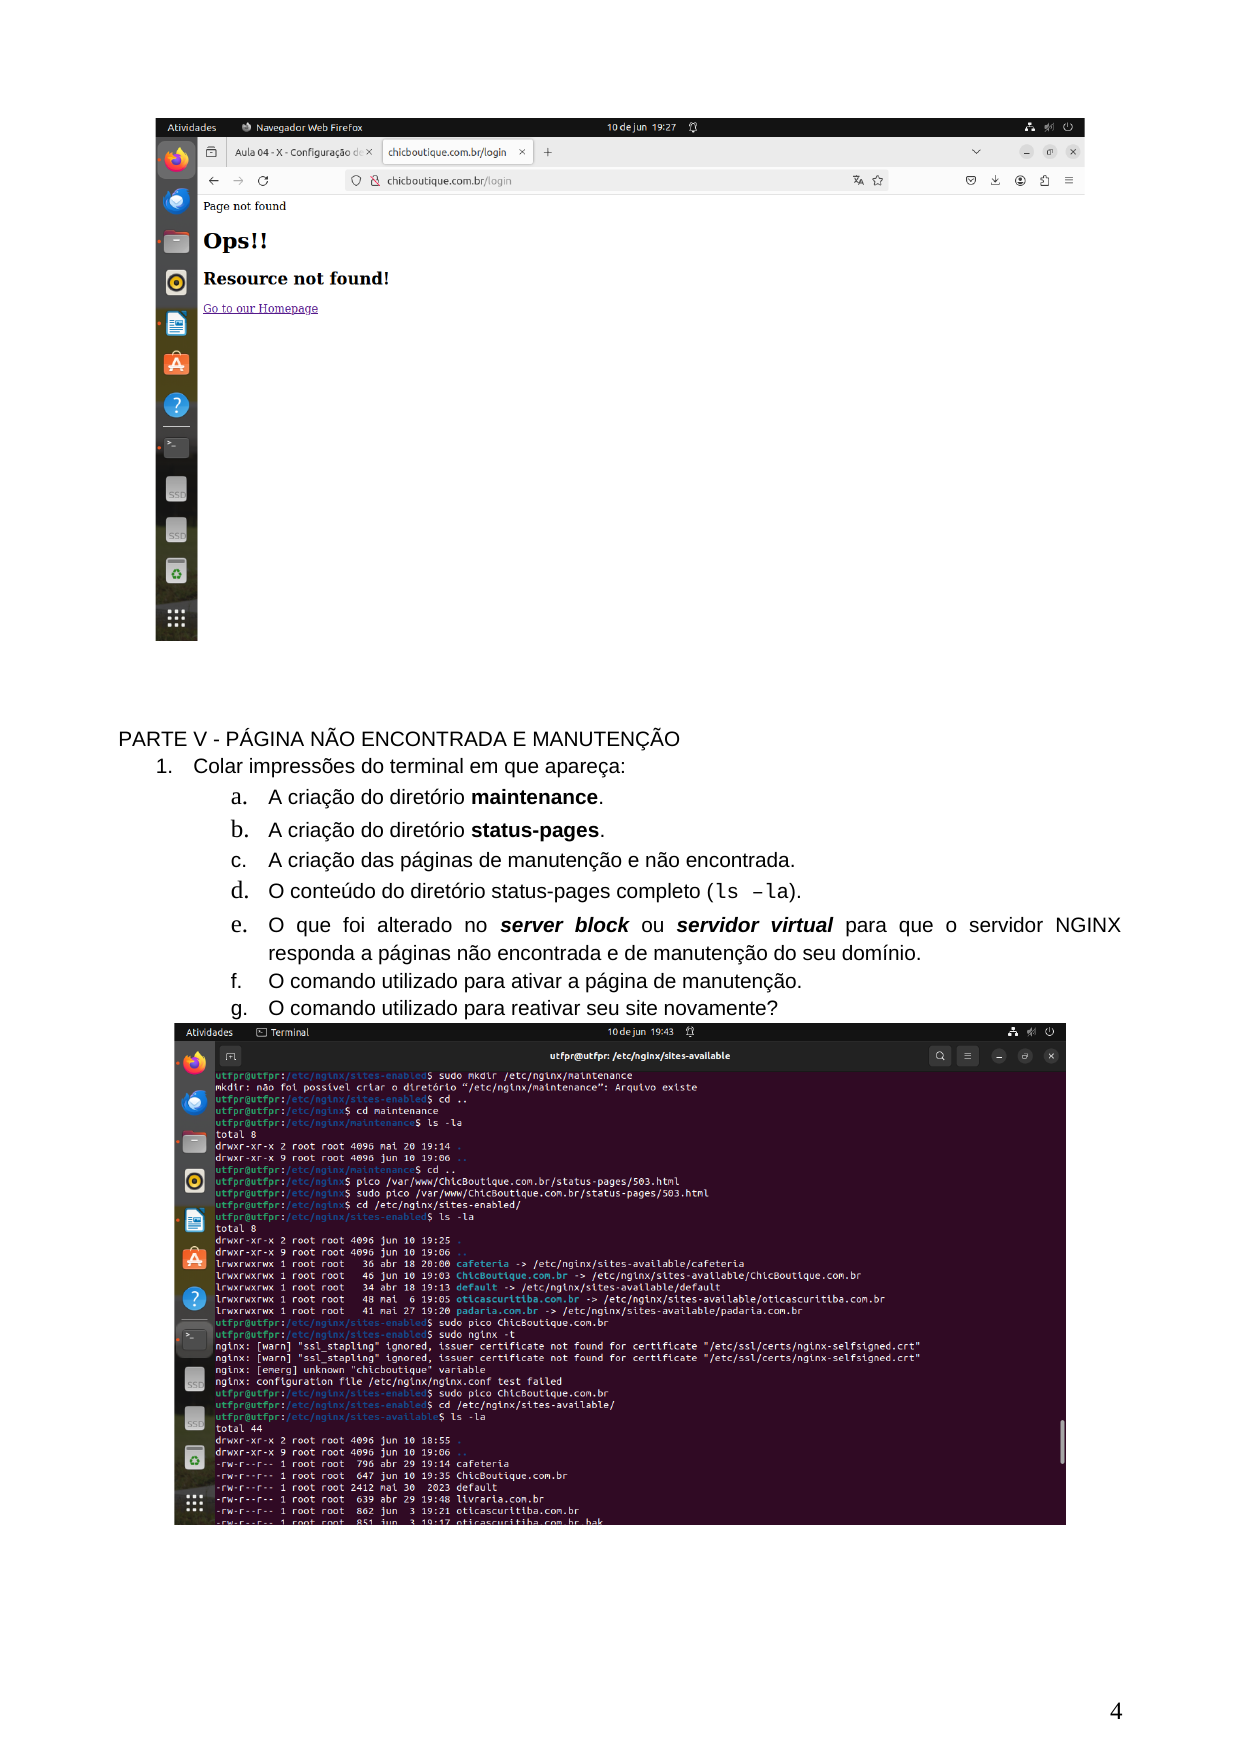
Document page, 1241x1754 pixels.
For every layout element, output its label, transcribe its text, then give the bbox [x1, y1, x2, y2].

picture [174, 1023, 1066, 1525]
list O comando utilizado para ativar a página de manutenção. [231, 969, 1122, 993]
list A criação das páginas de manutenção e não encontrada. [231, 847, 1122, 871]
list O que foi alterado no server block ou servidor virtual para que o servidor NGINX responda a páginas não encontrada e de manutenção do seu domínio. [231, 909, 1122, 965]
picture [155, 118, 1085, 641]
list O comando utilizado para reativar seu site novamente? [231, 996, 1122, 1020]
text PARTE V - PÁGINA NÃO ENCONTRADA E MANUTENÇÃO [118, 726, 1122, 750]
list O conteúdo do diretório status-pages completo (ls –la). [231, 875, 1122, 904]
list A criação do diretório maintenance. [231, 781, 1122, 810]
list A criação do diretório status-pages. [231, 814, 1122, 843]
list Colar impressões do terminal em que apareça: [156, 754, 1122, 778]
